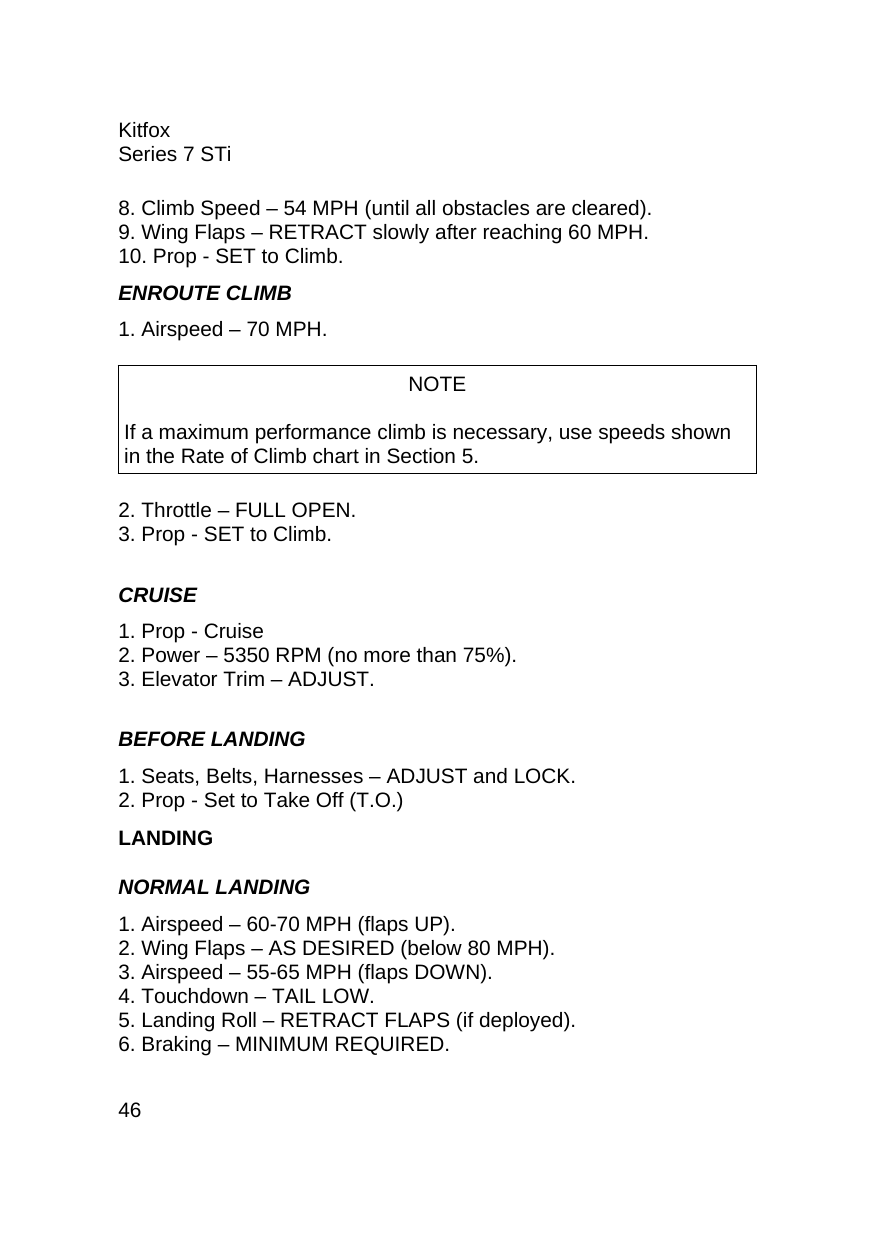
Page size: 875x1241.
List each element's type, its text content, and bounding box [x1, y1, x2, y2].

text 8. Climb Speed – 54 MPH (until all obstacles are cleared). [118, 196, 756, 220]
subtitle NORMAL LANDING [118, 875, 756, 899]
text 3. Elevator Trim – ADJUST. [118, 667, 756, 691]
text 2. Wing Flaps – AS DESIRED (below 80 MPH). [118, 936, 756, 959]
subtitle LANDING [118, 826, 756, 850]
table_header NOTE If a maximum performance climb is necessary, use speeds shown in the Rate of Climb chart in Section 5. [119, 366, 756, 473]
text 10. Prop - SET to Climb. [118, 244, 756, 268]
text 5. Landing Roll – RETRACT FLAPS (if deployed). [118, 1007, 756, 1031]
text 1. Seats, Belts, Harnesses – ADJUST and LOCK. [118, 764, 756, 788]
text 2. Power – 5350 RPM (no more than 75%). [118, 643, 756, 667]
text 3. Airspeed – 55-65 MPH (flaps DOWN). [118, 959, 756, 983]
text 1. Airspeed – 60-70 MPH (flaps UP). [118, 912, 756, 936]
text 4. Touchdown – TAIL LOW. [118, 983, 756, 1007]
text 2. Prop - Set to Take Off (T.O.) [118, 788, 756, 812]
subtitle BEFORE LANDING [118, 727, 756, 751]
text 1. Prop - Cruise [118, 619, 756, 643]
text 1. Airspeed – 70 MPH. [118, 317, 756, 341]
text 6. Braking – MINIMUM REQUIRED. [118, 1031, 756, 1055]
text 2. Throttle – FULL OPEN. [118, 498, 756, 522]
text 9. Wing Flaps – RETRACT slowly after reaching 60 MPH. [118, 220, 756, 244]
text 3. Prop - SET to Climb. [118, 522, 756, 546]
subtitle CRUISE [118, 582, 756, 606]
subtitle ENROUTE CLIMB [118, 280, 756, 304]
